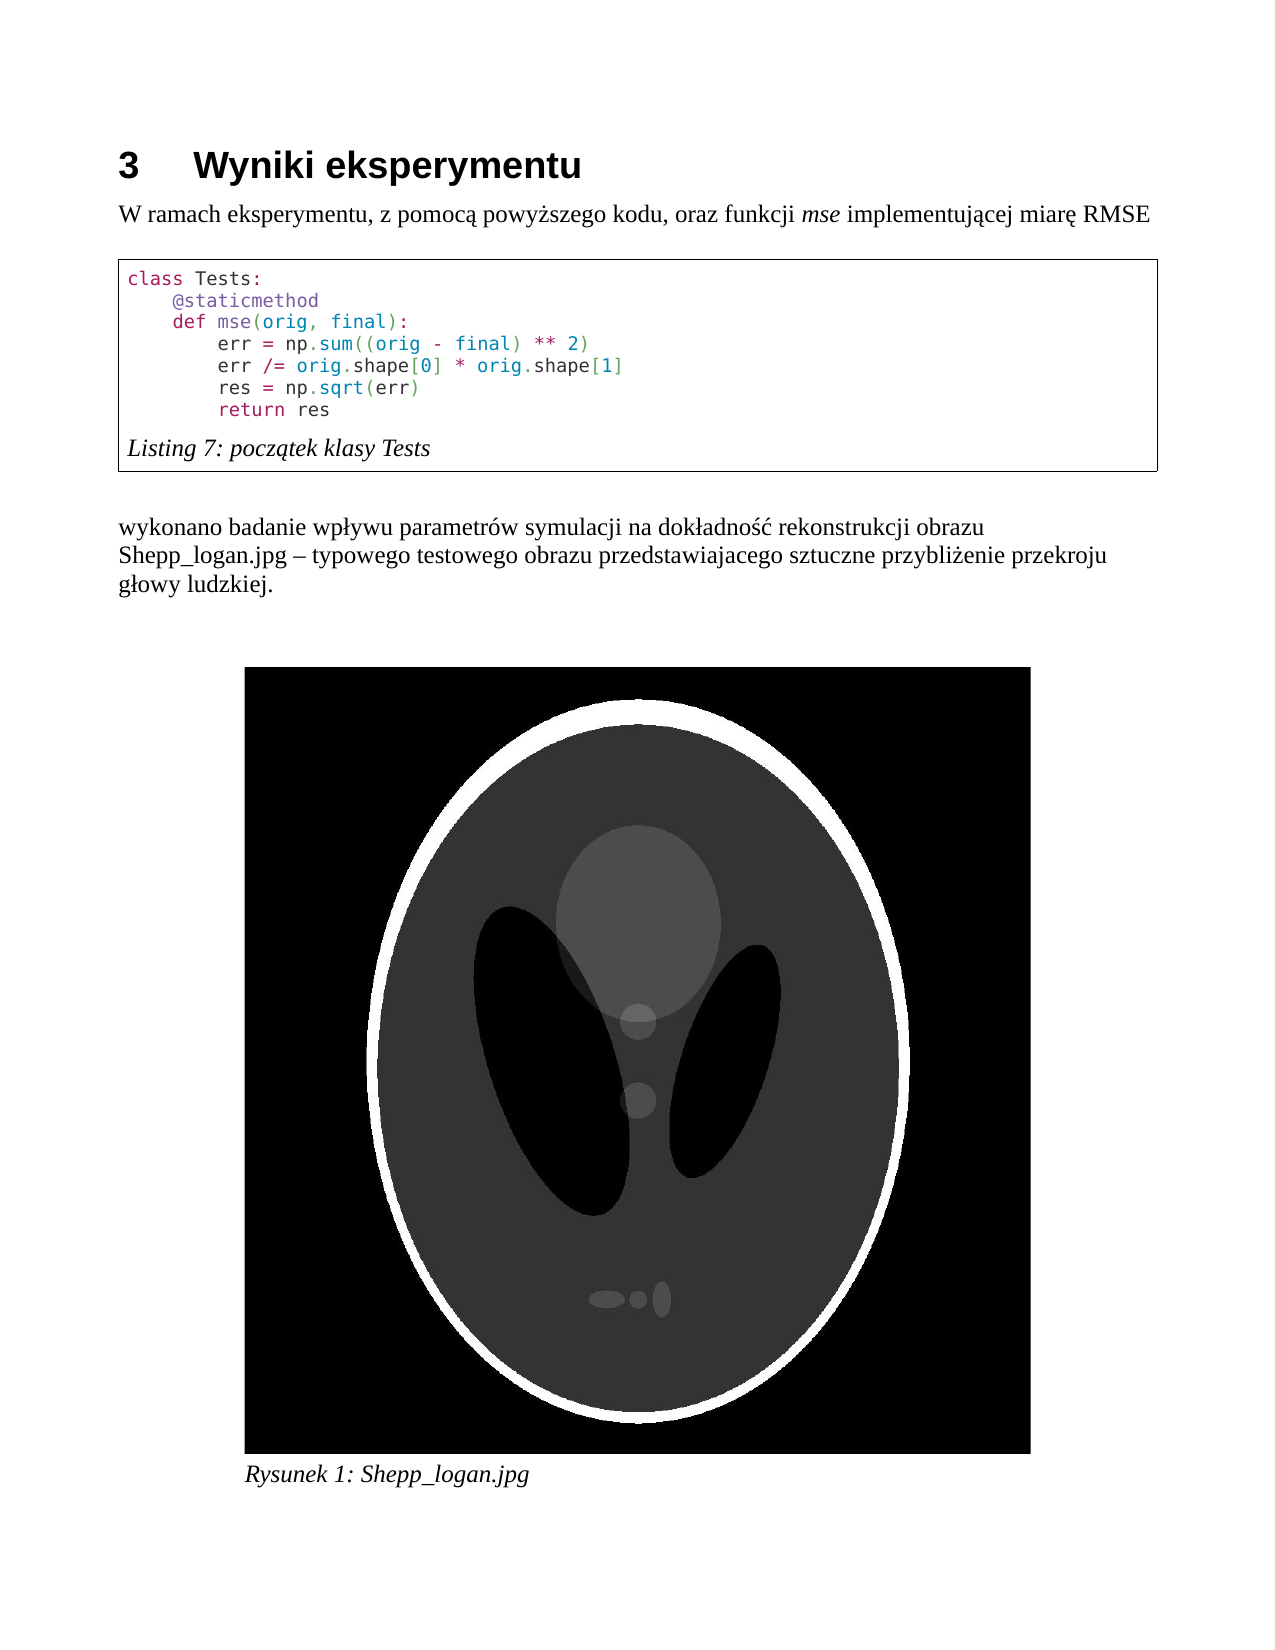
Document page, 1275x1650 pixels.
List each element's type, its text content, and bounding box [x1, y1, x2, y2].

picture [244, 667, 1031, 1454]
text W ramach eksperymentu, z pomocą powyższego kodu, oraz funkcji mse implementującej miarę RMSE [118, 199, 1157, 228]
subtitle Wyniki eksperymentu [118, 143, 1157, 187]
text wykonano badanie wpływu parametrów symulacji na dokładność rekonstrukcji obrazu Shepp_logan.jpg – typowego testowego obrazu przedstawiajacego sztuczne przybliżenie przekroju głowy ludzkiej. [118, 512, 1157, 598]
text class Tests: @staticmethod def mse(orig, final): err = np.sum((orig - final) ** 2) err /= orig.shape[0] * orig.shape[1] res = np.sqrt(err) return res [127, 268, 1148, 421]
text Rysunek 1: Shepp_logan.jpg [244, 1454, 1031, 1488]
list Listing 7: początek klasy Tests [127, 433, 1148, 462]
